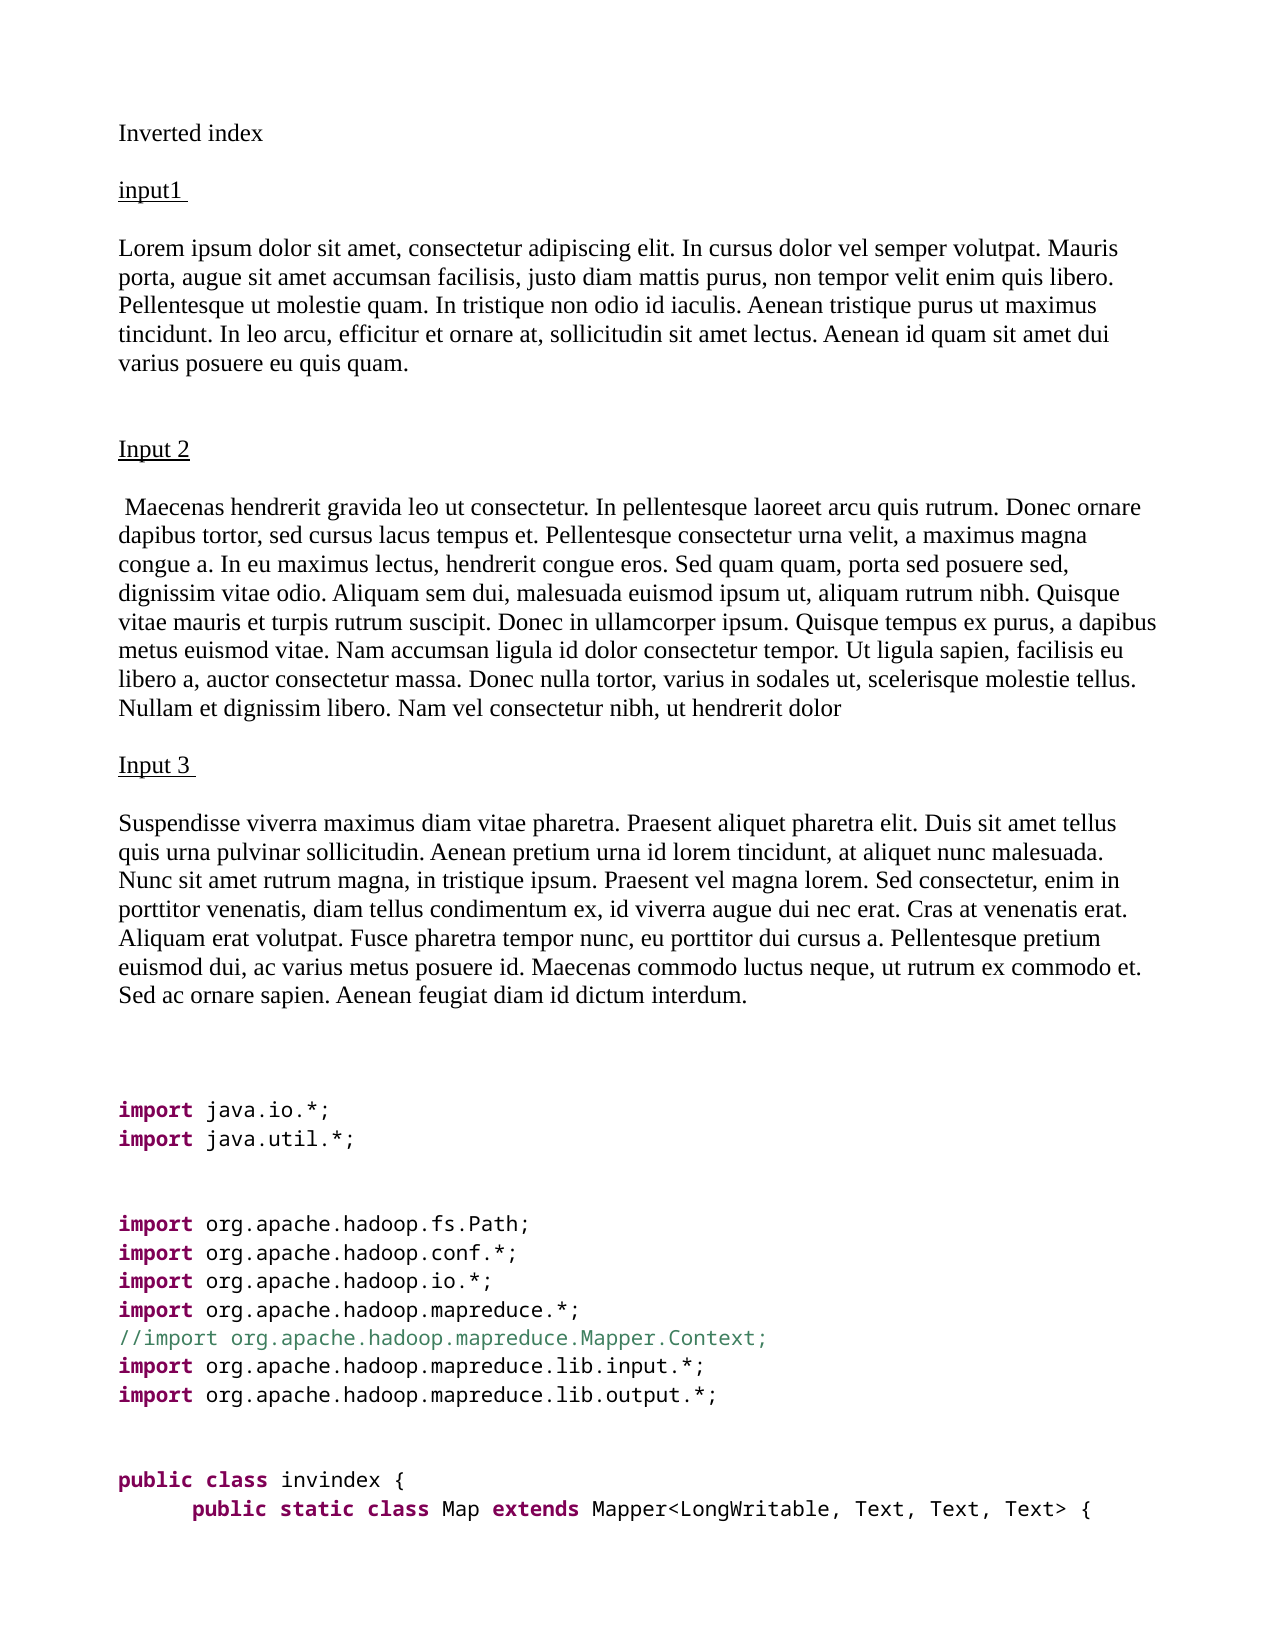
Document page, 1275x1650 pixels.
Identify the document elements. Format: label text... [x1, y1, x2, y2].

text Suspendisse viverra maximus diam vitae pharetra. Praesent aliquet pharetra elit. Duis sit amet tellus quis urna pulvinar sollicitudin. Aenean pretium urna id lorem tincidunt, at aliquet nunc malesuada. Nunc sit amet rutrum magna, in tristique ipsum. Praesent vel magna lorem. Sed consectetur, enim in porttitor venenatis, diam tellus condimentum ex, id viverra augue dui nec erat. Cras at venenatis erat. Aliquam erat volutpat. Fusce pharetra tempor nunc, eu porttitor dui cursus a. Pellentesque pretium euismod dui, ac varius metus posuere id. Maecenas commodo luctus neque, ut rutrum ex commodo et. Sed ac ornare sapien. Aenean feugiat diam id dictum interdum. [118, 808, 1157, 1009]
text import org.apache.hadoop.mapreduce.*; [118, 1295, 1157, 1323]
text Inverted index [118, 118, 1157, 147]
text import org.apache.hadoop.conf.*; [118, 1238, 1157, 1266]
text Maecenas hendrerit gravida leo ut consectetur. In pellentesque laoreet arcu quis rutrum. Donec ornare dapibus tortor, sed cursus lacus tempus et. Pellentesque consectetur urna velit, a maximus magna congue a. In eu maximus lectus, hendrerit congue eros. Sed quam quam, porta sed posuere sed, dignissim vitae odio. Aliquam sem dui, malesuada euismod ipsum ut, aliquam rutrum nibh. Quisque vitae mauris et turpis rutrum suscipit. Donec in ullamcorper ipsum. Quisque tempus ex purus, a dapibus metus euismod vitae. Nam accumsan ligula id dolor consectetur tempor. Ut ligula sapien, facilisis eu libero a, auctor consectetur massa. Donec nulla tortor, varius in sodales ut, scelerisque molestie tellus. Nullam et dignissim libero. Nam vel consectetur nibh, ut hendrerit dolor [118, 492, 1157, 722]
text Input 3 [118, 751, 1157, 779]
text public class invindex { [118, 1465, 1157, 1494]
text input1 [118, 176, 1157, 204]
text Lorem ipsum dolor sit amet, consectetur adipiscing elit. In cursus dolor vel semper volutpat. Mauris porta, augue sit amet accumsan facilisis, justo diam mattis purus, non tempor velit enim quis libero. Pellentesque ut molestie quam. In tristique non odio id iaculis. Aenean tristique purus ut maximus tincidunt. In leo arcu, efficitur et ornare at, sollicitudin sit amet lectus. Aenean id quam sit amet dui varius posuere eu quis quam. [118, 233, 1157, 377]
text Input 2 [118, 434, 1157, 463]
text import java.io.*; [118, 1096, 1157, 1124]
text public static class Map extends Mapper<LongWritable, Text, Text, Text> { [118, 1494, 1157, 1522]
text import org.apache.hadoop.io.*; [118, 1266, 1157, 1295]
text import java.util.*; [118, 1124, 1157, 1152]
text import org.apache.hadoop.fs.Path; [118, 1209, 1157, 1238]
text import org.apache.hadoop.mapreduce.lib.input.*; [118, 1352, 1157, 1380]
text import org.apache.hadoop.mapreduce.lib.output.*; [118, 1380, 1157, 1408]
text //import org.apache.hadoop.mapreduce.Mapper.Context; [118, 1323, 1157, 1352]
